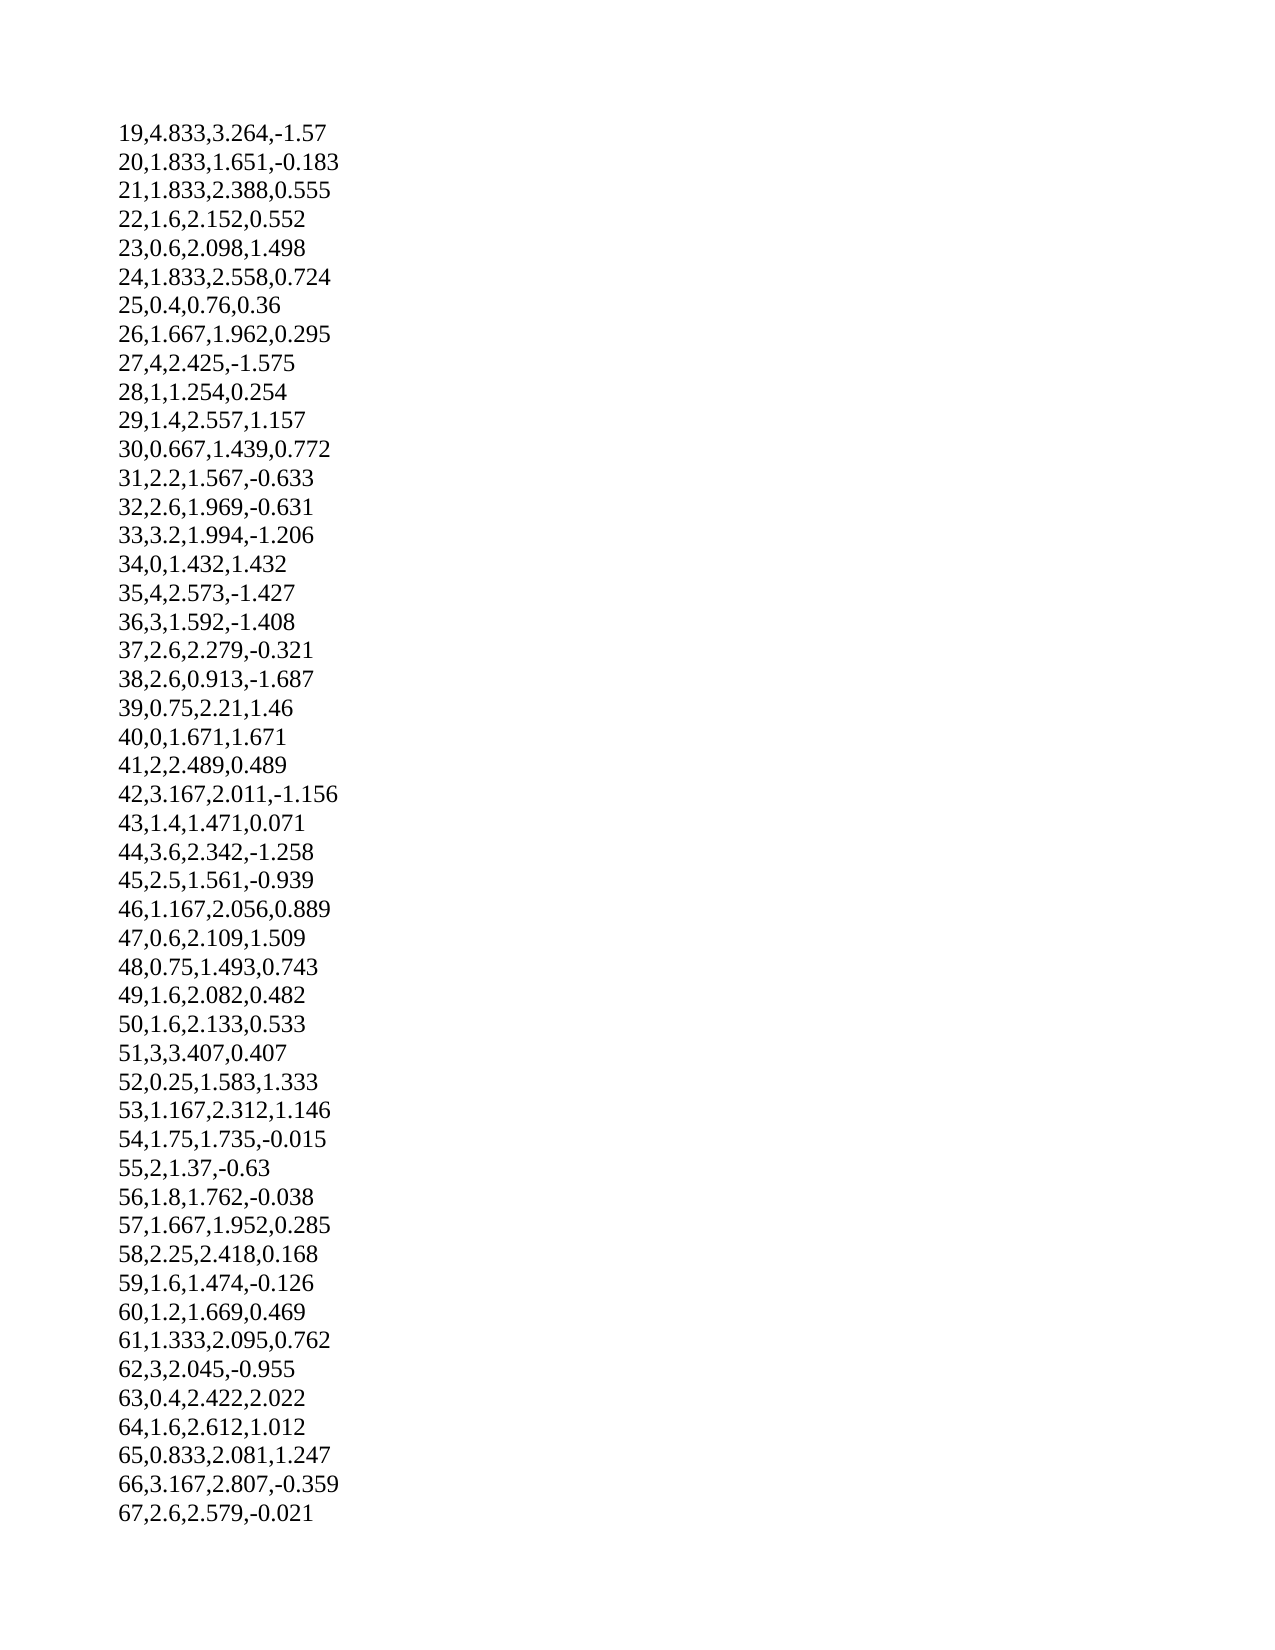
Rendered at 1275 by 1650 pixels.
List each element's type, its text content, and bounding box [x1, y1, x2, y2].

text 45,2.5,1.561,-0.939 [118, 866, 1157, 894]
text 27,4,2.425,-1.575 [118, 348, 1157, 377]
text 62,3,2.045,-0.955 [118, 1354, 1157, 1383]
text 23,0.6,2.098,1.498 [118, 233, 1157, 262]
text 47,0.6,2.109,1.509 [118, 923, 1157, 952]
text 37,2.6,2.279,-0.321 [118, 636, 1157, 664]
text 51,3,3.407,0.407 [118, 1038, 1157, 1067]
text 40,0,1.671,1.671 [118, 722, 1157, 751]
text 63,0.4,2.422,2.022 [118, 1383, 1157, 1412]
text 67,2.6,2.579,-0.021 [118, 1498, 1157, 1527]
text 25,0.4,0.76,0.36 [118, 291, 1157, 319]
text 46,1.167,2.056,0.889 [118, 894, 1157, 923]
text 43,1.4,1.471,0.071 [118, 808, 1157, 837]
text 24,1.833,2.558,0.724 [118, 262, 1157, 291]
text 19,4.833,3.264,-1.57 [118, 118, 1157, 147]
text 58,2.25,2.418,0.168 [118, 1239, 1157, 1268]
text 22,1.6,2.152,0.552 [118, 204, 1157, 233]
text 36,3,1.592,-1.408 [118, 607, 1157, 636]
text 65,0.833,2.081,1.247 [118, 1441, 1157, 1469]
text 52,0.25,1.583,1.333 [118, 1067, 1157, 1096]
text 26,1.667,1.962,0.295 [118, 319, 1157, 348]
text 34,0,1.432,1.432 [118, 549, 1157, 578]
text 33,3.2,1.994,-1.206 [118, 521, 1157, 549]
text 38,2.6,0.913,-1.687 [118, 664, 1157, 693]
text 61,1.333,2.095,0.762 [118, 1326, 1157, 1354]
text 53,1.167,2.312,1.146 [118, 1096, 1157, 1124]
text 20,1.833,1.651,-0.183 [118, 147, 1157, 176]
text 57,1.667,1.952,0.285 [118, 1211, 1157, 1239]
text 35,4,2.573,-1.427 [118, 578, 1157, 607]
text 55,2,1.37,-0.63 [118, 1153, 1157, 1182]
text 44,3.6,2.342,-1.258 [118, 837, 1157, 866]
text 42,3.167,2.011,-1.156 [118, 779, 1157, 808]
text 66,3.167,2.807,-0.359 [118, 1469, 1157, 1498]
text 48,0.75,1.493,0.743 [118, 952, 1157, 981]
text 60,1.2,1.669,0.469 [118, 1297, 1157, 1326]
text 28,1,1.254,0.254 [118, 377, 1157, 406]
text 64,1.6,2.612,1.012 [118, 1412, 1157, 1441]
text 31,2.2,1.567,-0.633 [118, 463, 1157, 492]
text 32,2.6,1.969,-0.631 [118, 492, 1157, 521]
text 54,1.75,1.735,-0.015 [118, 1124, 1157, 1153]
text 29,1.4,2.557,1.157 [118, 406, 1157, 434]
text 39,0.75,2.21,1.46 [118, 693, 1157, 722]
text 50,1.6,2.133,0.533 [118, 1009, 1157, 1038]
text 49,1.6,2.082,0.482 [118, 981, 1157, 1009]
text 59,1.6,1.474,-0.126 [118, 1268, 1157, 1297]
text 56,1.8,1.762,-0.038 [118, 1182, 1157, 1211]
text 41,2,2.489,0.489 [118, 751, 1157, 779]
text 21,1.833,2.388,0.555 [118, 176, 1157, 204]
text 30,0.667,1.439,0.772 [118, 434, 1157, 463]
